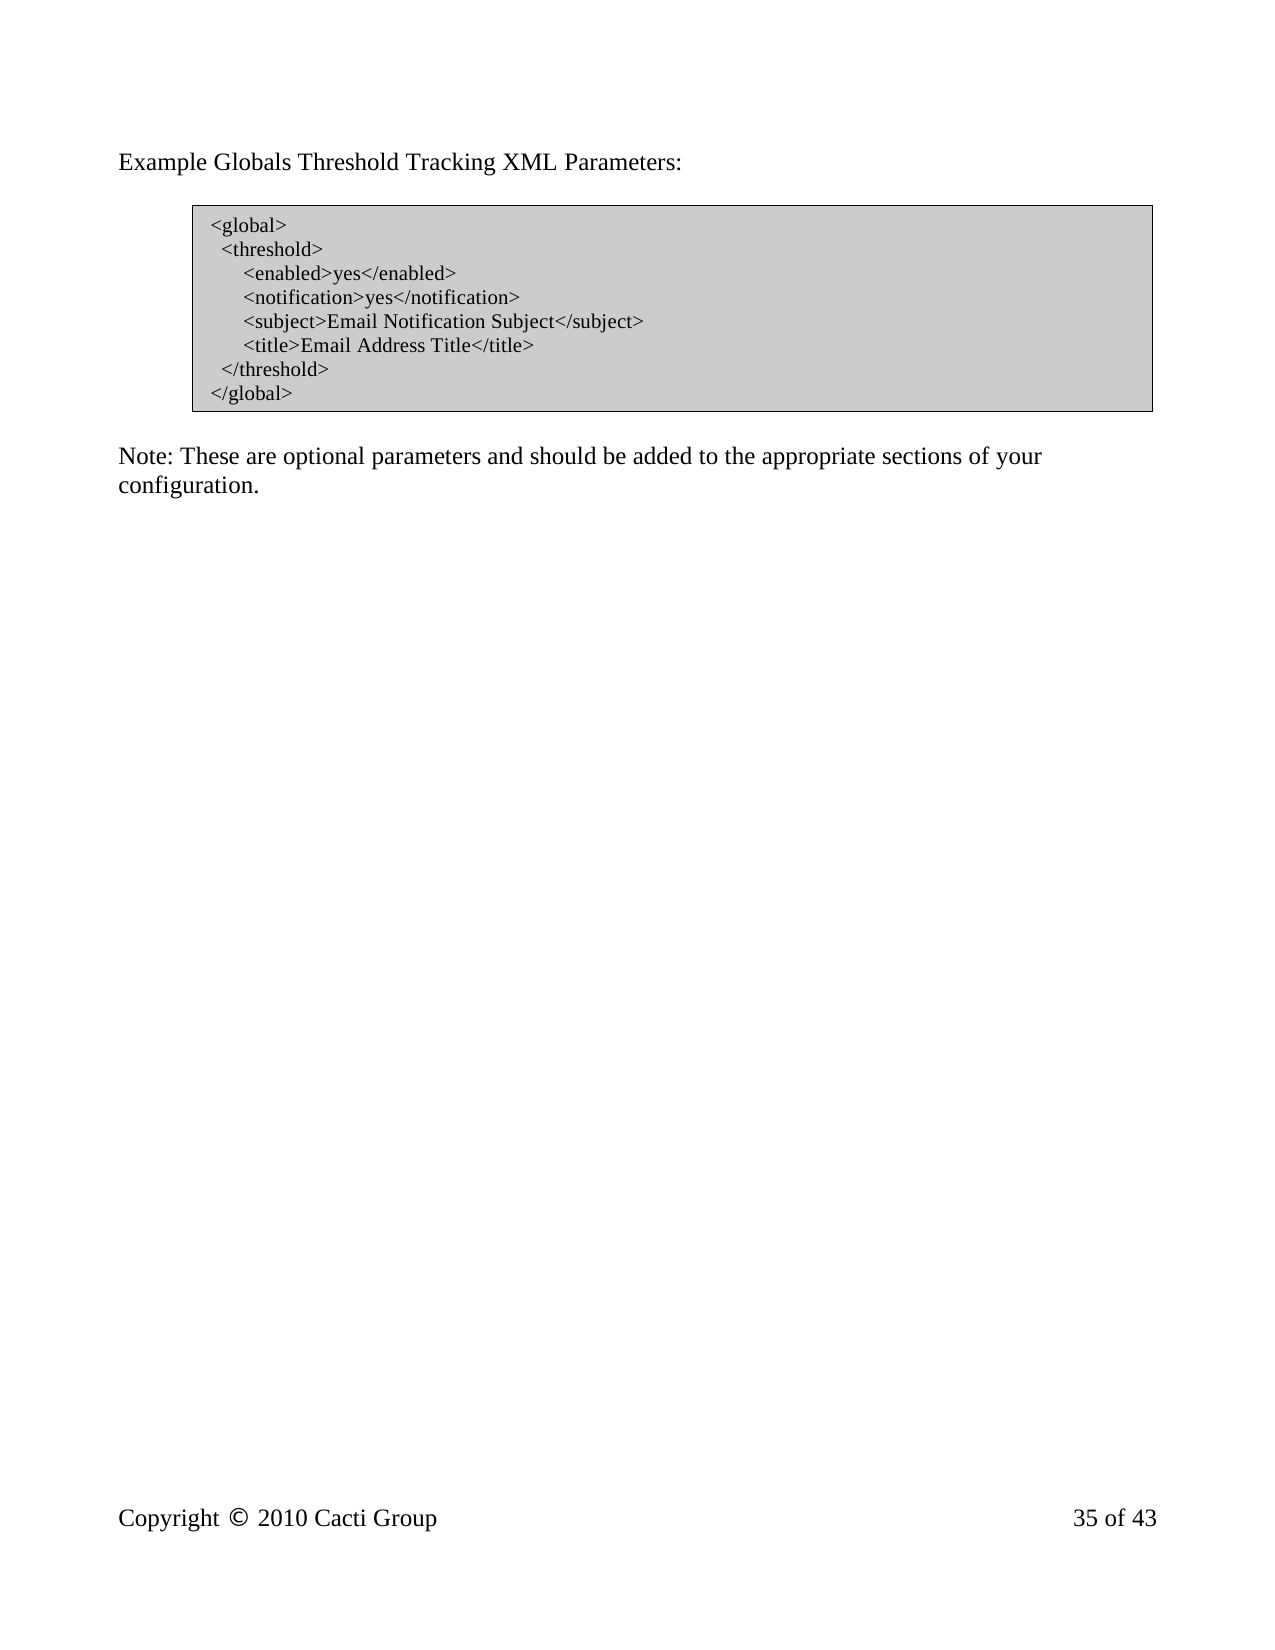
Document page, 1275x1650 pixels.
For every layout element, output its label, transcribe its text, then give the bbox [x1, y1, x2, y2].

text <enabled>yes</enabled> [199, 261, 1146, 284]
text <global> [199, 212, 1146, 236]
text Example Globals Threshold Tracking XML Parameters: [118, 147, 1157, 176]
text <title>Email Address Title</title> [199, 333, 1146, 357]
text <threshold> [199, 236, 1146, 261]
text </global> [199, 381, 1146, 405]
text <notification>yes</notification> [199, 284, 1146, 309]
text Note: These are optional parameters and should be added to the appropriate sections of your configuration. [118, 441, 1157, 499]
text </threshold> [199, 357, 1146, 381]
text <subject>Email Notification Subject</subject> [199, 309, 1146, 333]
